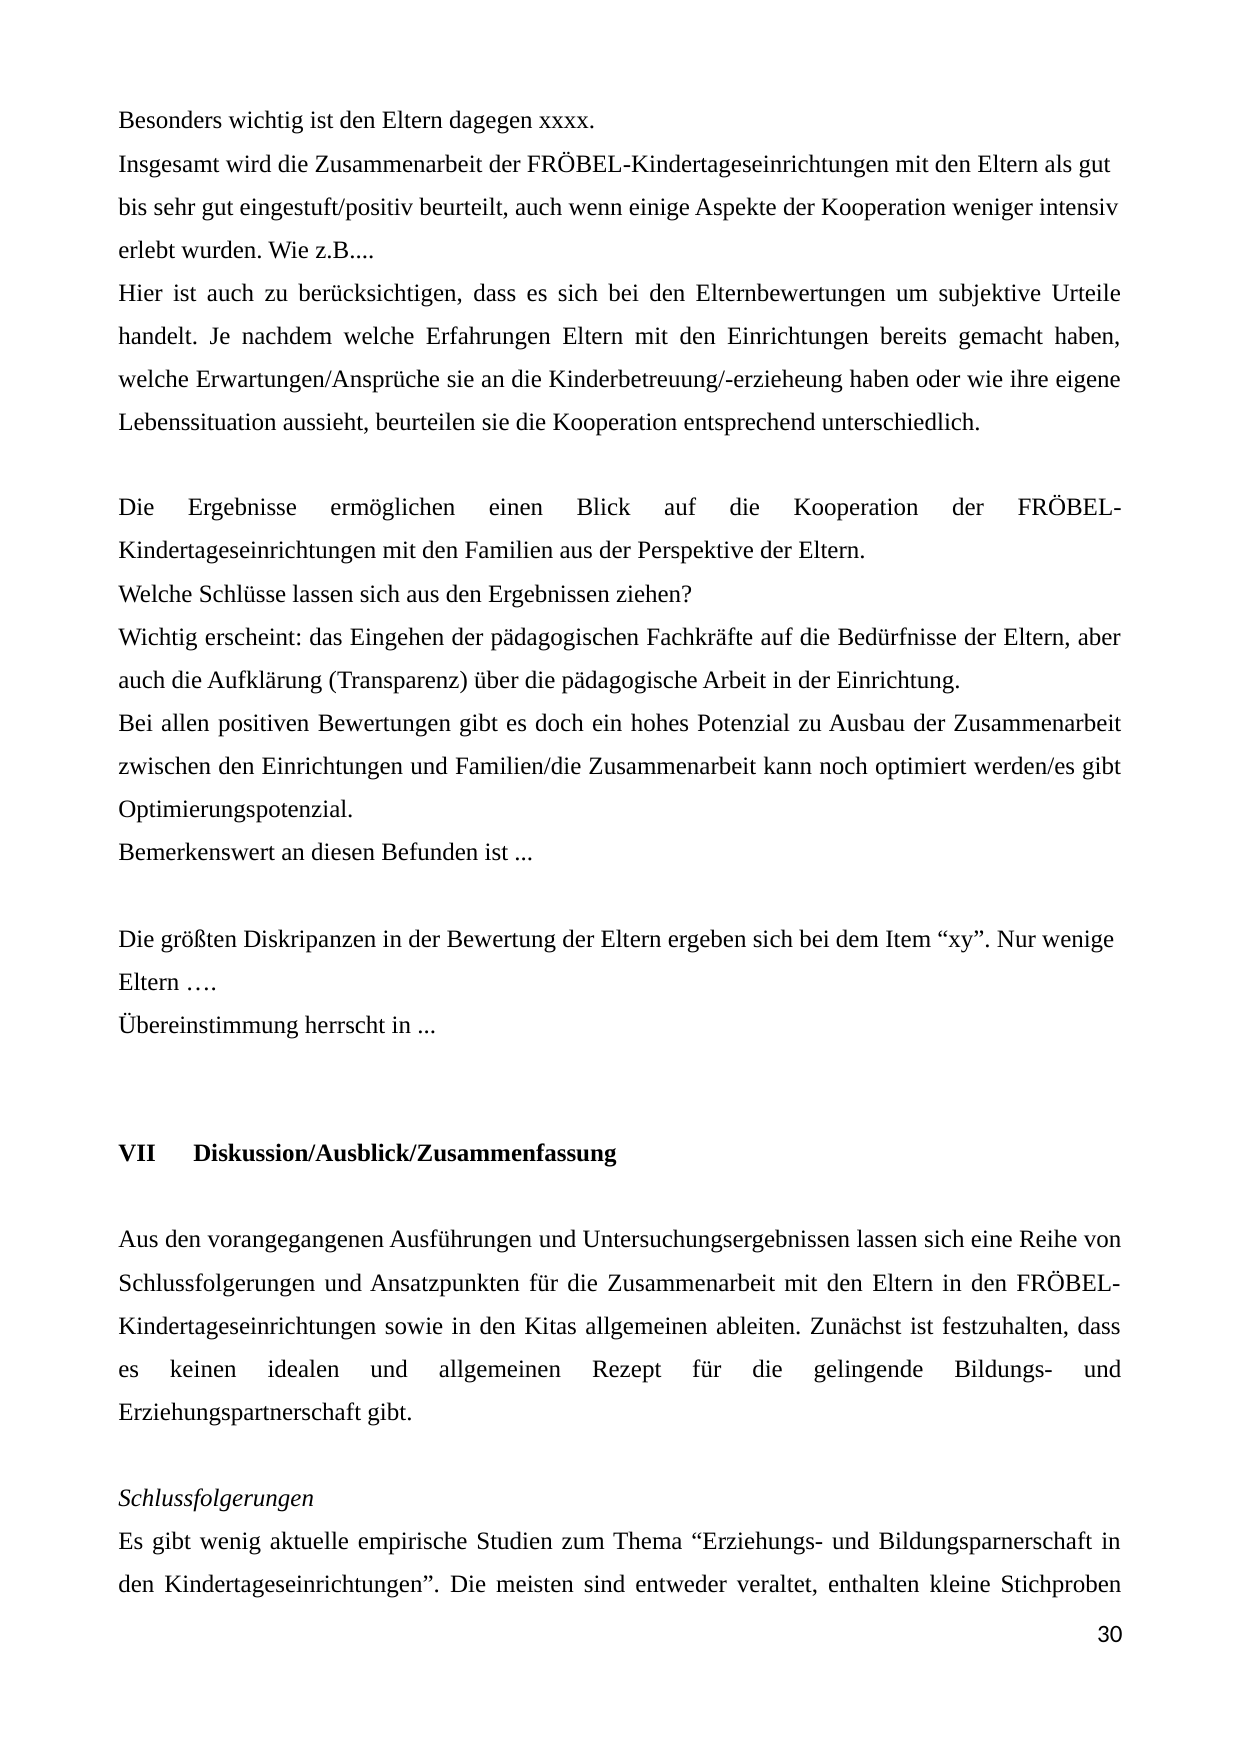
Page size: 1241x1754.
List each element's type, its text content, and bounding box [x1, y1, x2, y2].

text Insgesamt wird die Zusammenarbeit der FRÖBEL-Kindertageseinrichtungen mit den Eltern als gut bis sehr gut eingestuft/positiv beurteilt, auch wenn einige Aspekte der Kooperation weniger intensiv erlebt wurden. Wie z.B.... [118, 149, 1122, 264]
text Bei allen positiven Bewertungen gibt es doch ein hohes Potenzial zu Ausbau der Zusammenarbeit zwischen den Einrichtungen und Familien/die Zusammenarbeit kann noch optimiert werden/es gibt Optimierungspotenzial. [118, 708, 1122, 823]
text Schlussfolgerungen [118, 1483, 1122, 1512]
text VII Diskussion/Ausblick/Zusammenfassung [118, 1138, 1122, 1167]
text Hier ist auch zu berücksichtigen, dass es sich bei den Elternbewertungen um subjektive Urteile handelt. Je nachdem welche Erfahrungen Eltern mit den Einrichtungen bereits gemacht haben, welche Erwartungen/Ansprüche sie an die Kinderbetreuung/-erzieheung haben oder wie ihre eigene Lebenssituation aussieht, beurteilen sie die Kooperation entsprechend unterschiedlich. [118, 278, 1122, 436]
text Bemerkenswert an diesen Befunden ist ... [118, 837, 1122, 866]
text Es gibt wenig aktuelle empirische Studien zum Thema “Erziehungs- und Bildungsparnerschaft in den Kindertageseinrichtungen”. Die meisten sind entweder veraltet, enthalten kleine Stichproben [118, 1526, 1122, 1598]
text Aus den vorangegangenen Ausführungen und Untersuchungsergebnissen lassen sich eine Reihe von Schlussfolgerungen und Ansatzpunkten für die Zusammenarbeit mit den Eltern in den FRÖBEL-Kindertageseinrichtungen sowie in den Kitas allgemeinen ableiten. Zunächst ist festzuhalten, dass es keinen idealen und allgemeinen Rezept für die gelingende Bildungs- und Erziehungspartnerschaft gibt. [118, 1224, 1122, 1426]
text Welche Schlüsse lassen sich aus den Ergebnissen ziehen? [118, 579, 1122, 607]
text Übereinstimmung herrscht in ... [118, 1010, 1122, 1039]
text Die größten Diskripanzen in der Bewertung der Eltern ergeben sich bei dem Item “xy”. Nur wenige Eltern …. [118, 924, 1122, 996]
text Die Ergebnisse ermöglichen einen Blick auf die Kooperation der FRÖBEL-Kindertageseinrichtungen mit den Familien aus der Perspektive der Eltern. [118, 492, 1122, 564]
text Besonders wichtig ist den Eltern dagegen xxxx. [118, 106, 1122, 134]
text Wichtig erscheint: das Eingehen der pädagogischen Fachkräfte auf die Bedürfnisse der Eltern, aber auch die Aufklärung (Transparenz) über die pädagogische Arbeit in der Einrichtung. [118, 622, 1122, 694]
